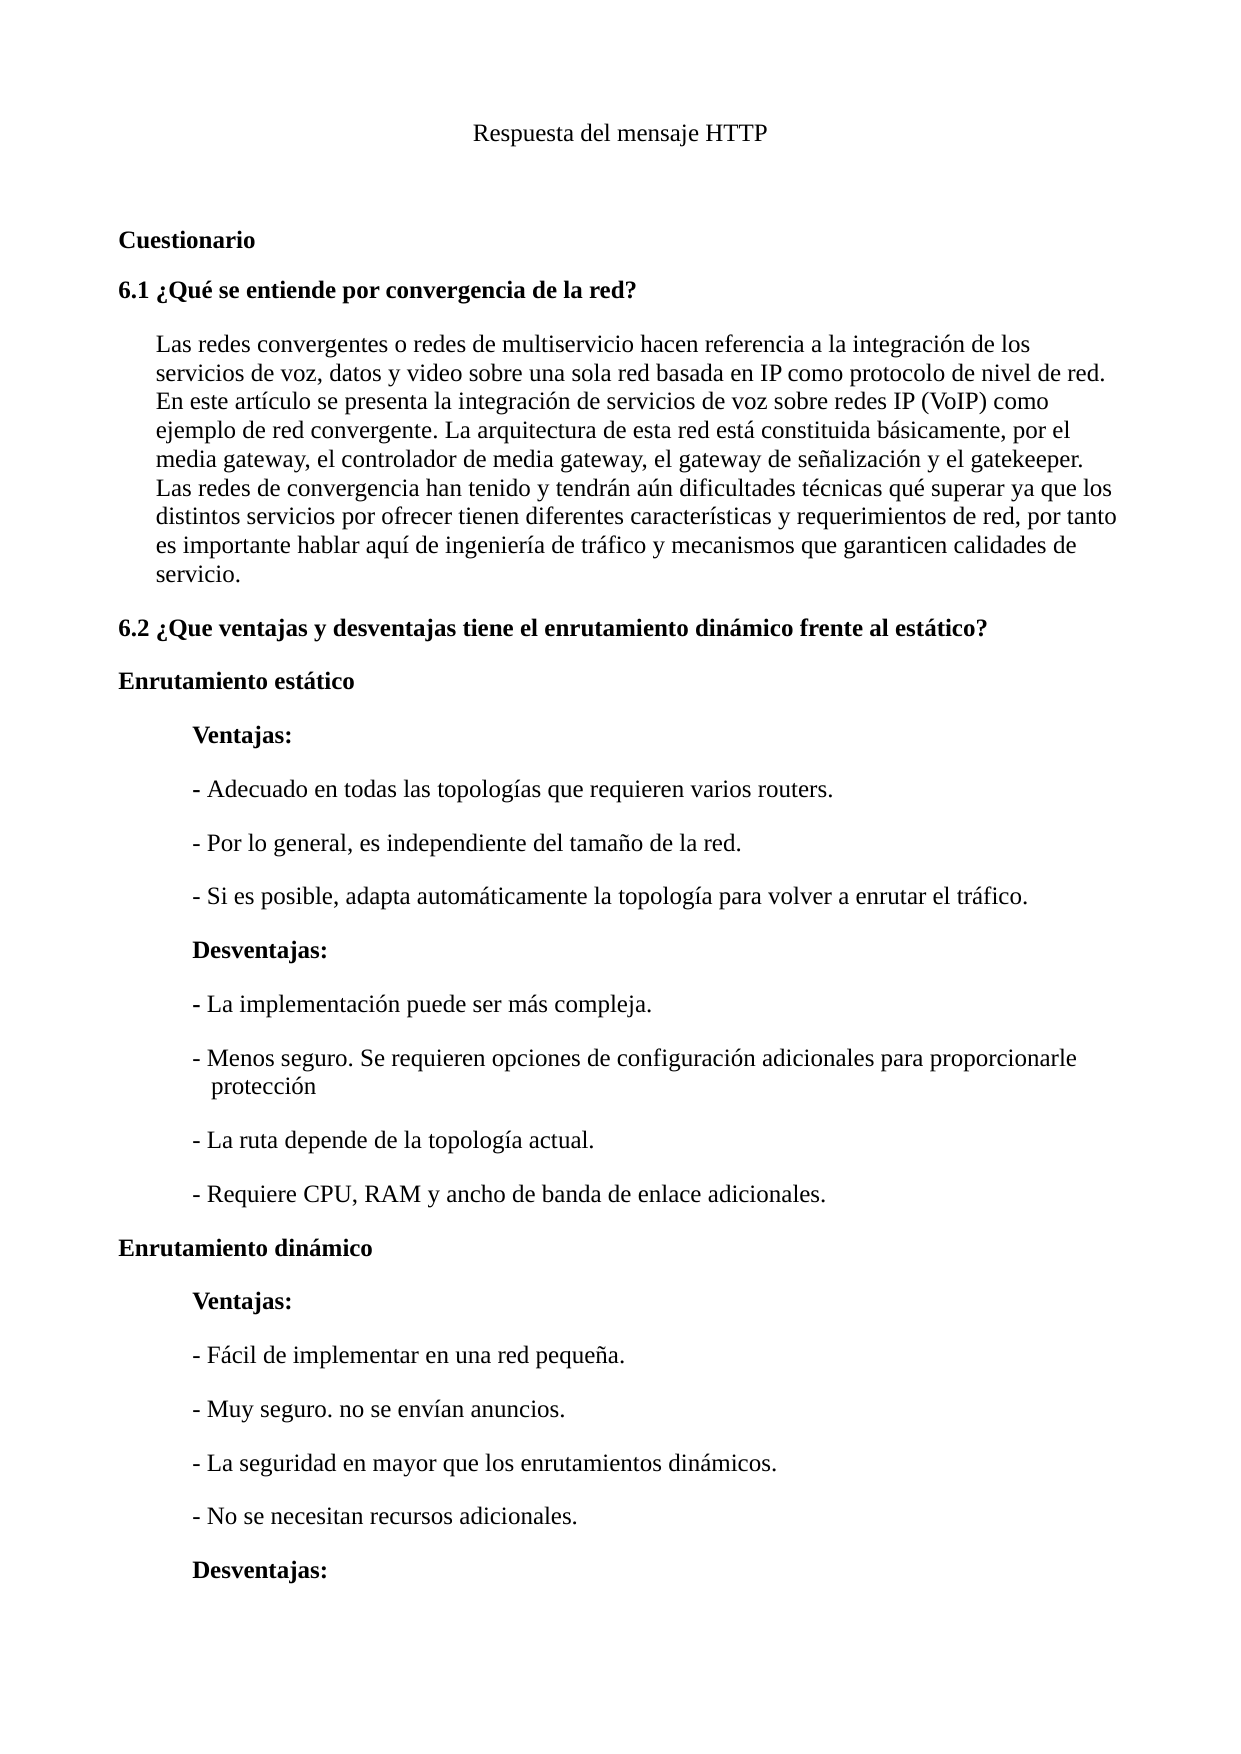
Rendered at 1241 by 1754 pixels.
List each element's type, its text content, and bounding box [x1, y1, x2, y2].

text - La ruta depende de la topología actual. [118, 1125, 1122, 1154]
text 6.2 ¿Que ventajas y desventajas tiene el enrutamiento dinámico frente al estático? [118, 613, 1122, 641]
text Ventajas: [118, 720, 1122, 749]
text - Fácil de implementar en una red pequeña. [118, 1340, 1122, 1369]
text Desventajas: [118, 935, 1122, 964]
text Enrutamiento dinámico [118, 1233, 1122, 1261]
text - Si es posible, adapta automáticamente la topología para volver a enrutar el tráfico. [118, 881, 1122, 910]
text Enrutamiento estático [118, 666, 1122, 695]
text Cuestionario [118, 226, 1122, 254]
text - No se necesitan recursos adicionales. [118, 1501, 1122, 1530]
list Las redes convergentes o redes de multiservicio hacen referencia a la integración de los servicios de voz, datos y video sobre una sola red basada en IP como protocolo de nivel de red. En este artículo se presenta la integración de servicios de voz sobre redes IP (VoIP) como ejemplo de red convergente. La arquitectura de esta red está constituida básicamente, por el media gateway, el controlador de media gateway, el gateway de señalización y el gatekeeper. Las redes de convergencia han tenido y tendrán aún dificultades técnicas qué superar ya que los distintos servicios por ofrecer tienen diferentes características y requerimientos de red, por tanto es importante hablar aquí de ingeniería de tráfico y mecanismos que garanticen calidades de servicio. [118, 329, 1122, 588]
text Desventajas: [118, 1555, 1122, 1584]
text - Adecuado en todas las topologías que requieren varios routers. [118, 774, 1122, 803]
text - Requiere CPU, RAM y ancho de banda de enlace adicionales. [118, 1179, 1122, 1208]
text Ventajas: [118, 1286, 1122, 1315]
text - La seguridad en mayor que los enrutamientos dinámicos. [118, 1448, 1122, 1476]
list 6.1 ¿Qué se entiende por convergencia de la red? [118, 275, 1122, 304]
text - La implementación puede ser más compleja. [118, 989, 1122, 1018]
text - Menos seguro. Se requieren opciones de configuración adicionales para proporcionarle protección [118, 1043, 1122, 1100]
text - Por lo general, es independiente del tamaño de la red. [118, 828, 1122, 856]
text Respuesta del mensaje HTTP [118, 118, 1122, 147]
text - Muy seguro. no se envían anuncios. [118, 1394, 1122, 1423]
